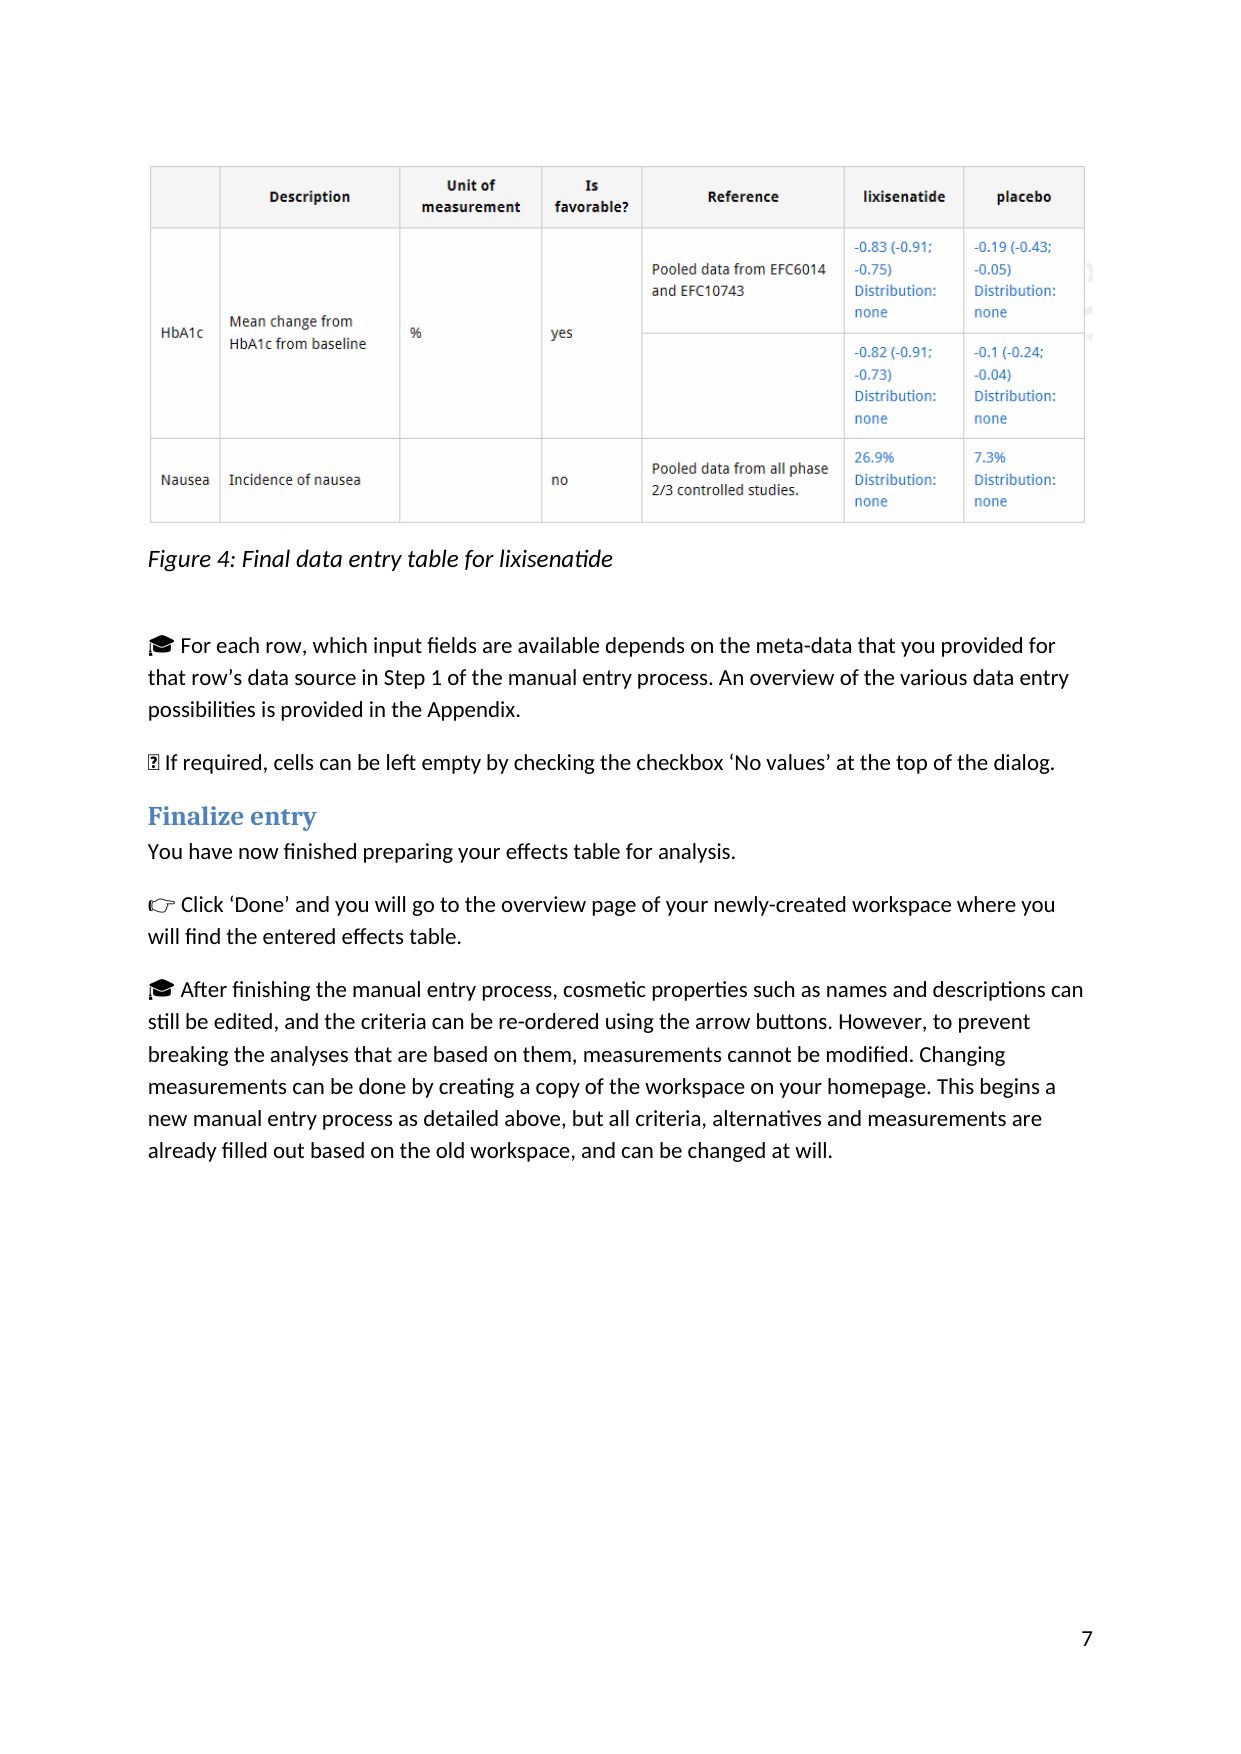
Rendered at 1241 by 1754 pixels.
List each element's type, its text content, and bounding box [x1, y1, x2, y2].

text 🎓 For each row, which input fields are available depends on the meta-data that you provided for that row’s data source in Step 1 of the manual entry process. An overview of the various data entry possibilities is provided in the Appendix. [148, 631, 1093, 723]
text 👉 Click ‘Done’ and you will go to the overview page of your newly-created workspace where you will find the entered effects table. [148, 890, 1093, 950]
text 🎓 After finishing the manual entry process, cosmetic properties such as names and descriptions can still be edited, and the criteria can be re-ordered using the arrow buttons. However, to prevent breaking the analyses that are based on them, measurements cannot be modified. Changing measurements can be done by creating a copy of the workspace on your homepage. This begins a new manual entry process as detailed above, but all criteria, alternatives and measurements are already filled out based on the old workspace, and can be changed at will. [148, 975, 1093, 1164]
text Figure 4: Final data entry table for lixisenatide [148, 533, 1093, 574]
subtitle Finalize entry [148, 801, 1093, 832]
text 💡 If required, cells can be left empty by checking the checkbox ‘No values’ at the top of the dialog. [148, 748, 1093, 776]
picture [147, 160, 1093, 533]
text You have now finished preparing your effects table for analysis. [148, 837, 1093, 865]
